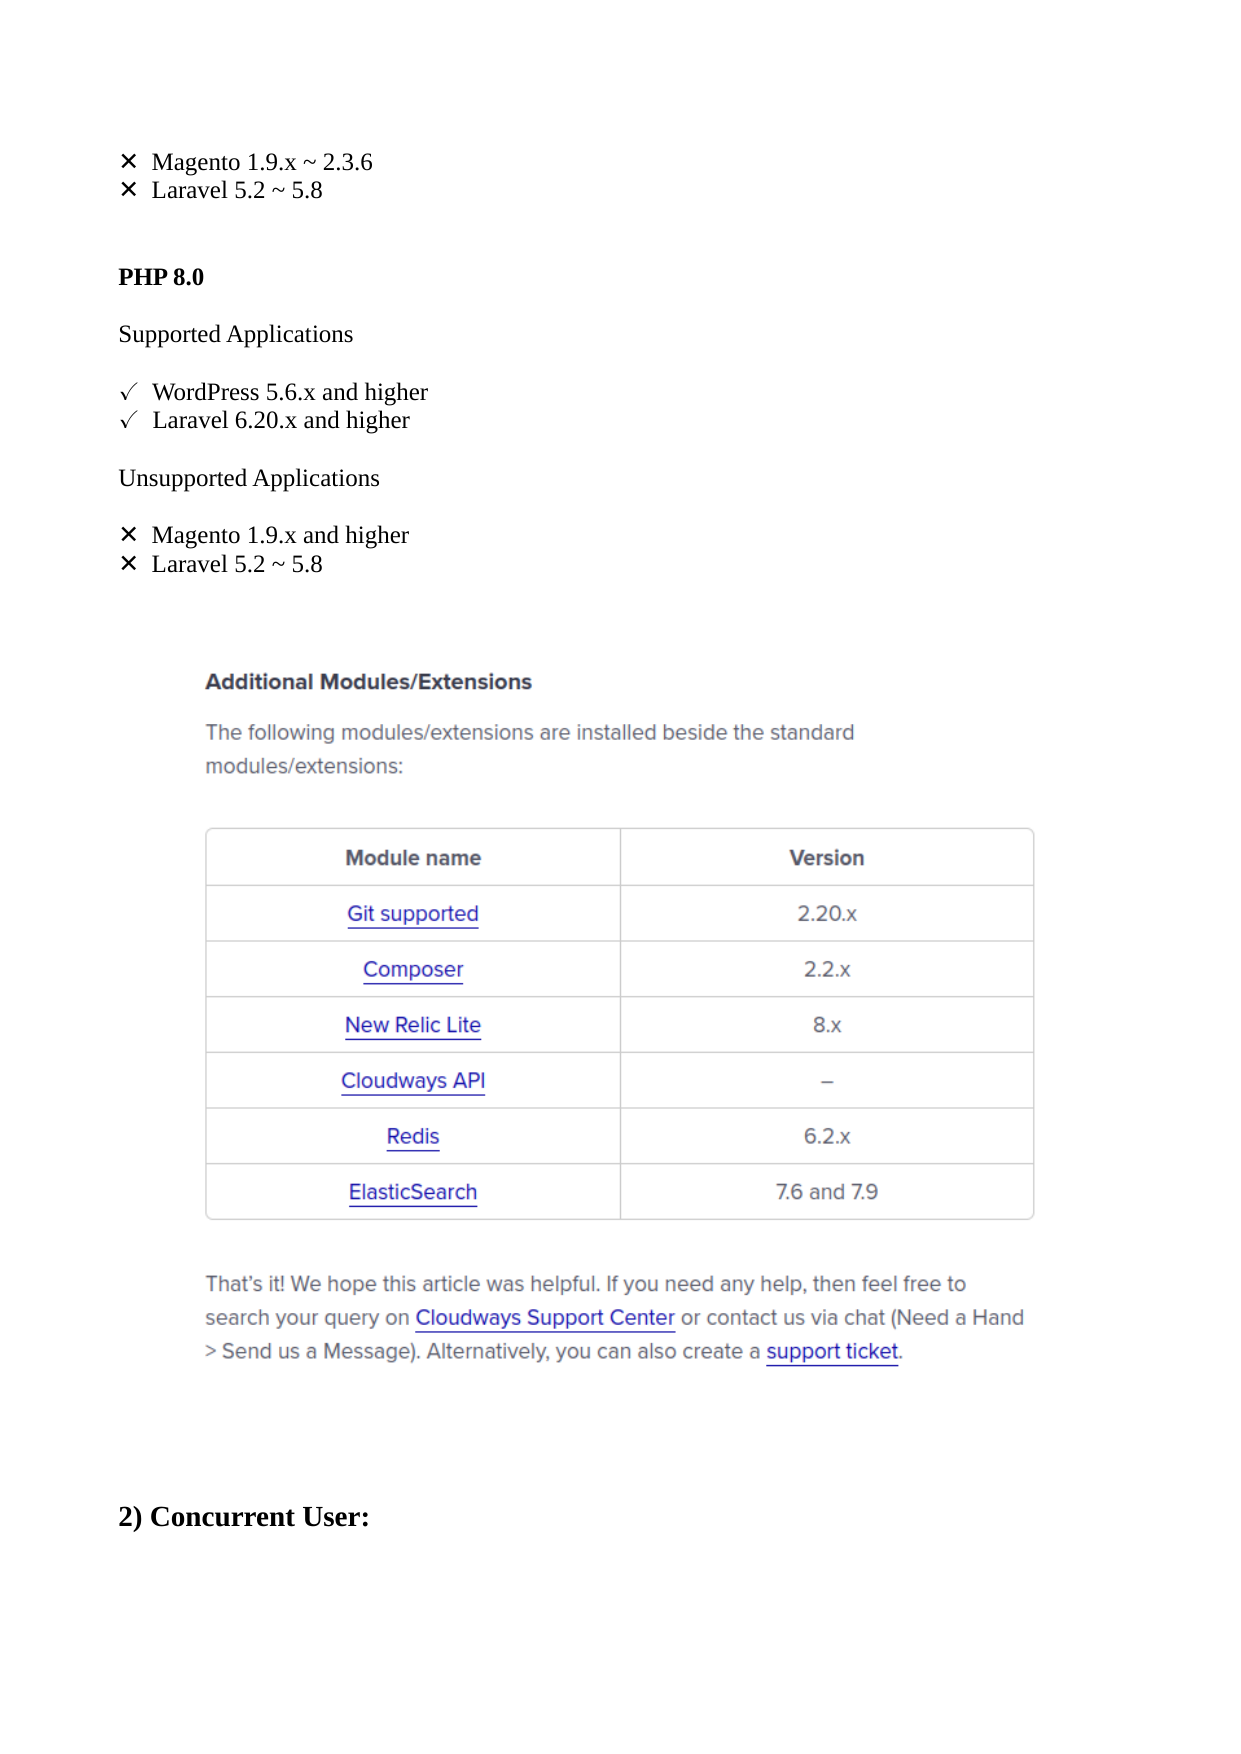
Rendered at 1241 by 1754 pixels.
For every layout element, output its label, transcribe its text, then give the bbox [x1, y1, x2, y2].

text ✓ WordPress 5.6.x and higher [118, 377, 1122, 406]
text Supported Applications [118, 319, 1122, 348]
text ✕ Magento 1.9.x ~ 2.3.6 [118, 147, 1122, 176]
text ✕ Laravel 5.2 ~ 5.8 [118, 549, 1122, 578]
text PHP 8.0 [118, 262, 1122, 291]
picture [164, 635, 1076, 1413]
text ✕ Laravel 5.2 ~ 5.8 [118, 176, 1122, 204]
text ✓ Laravel 6.20.x and higher [118, 406, 1122, 434]
text Unsupported Applications [118, 463, 1122, 492]
text 2) Concurrent User: [118, 1499, 1122, 1533]
text ✕ Magento 1.9.x and higher [118, 521, 1122, 549]
